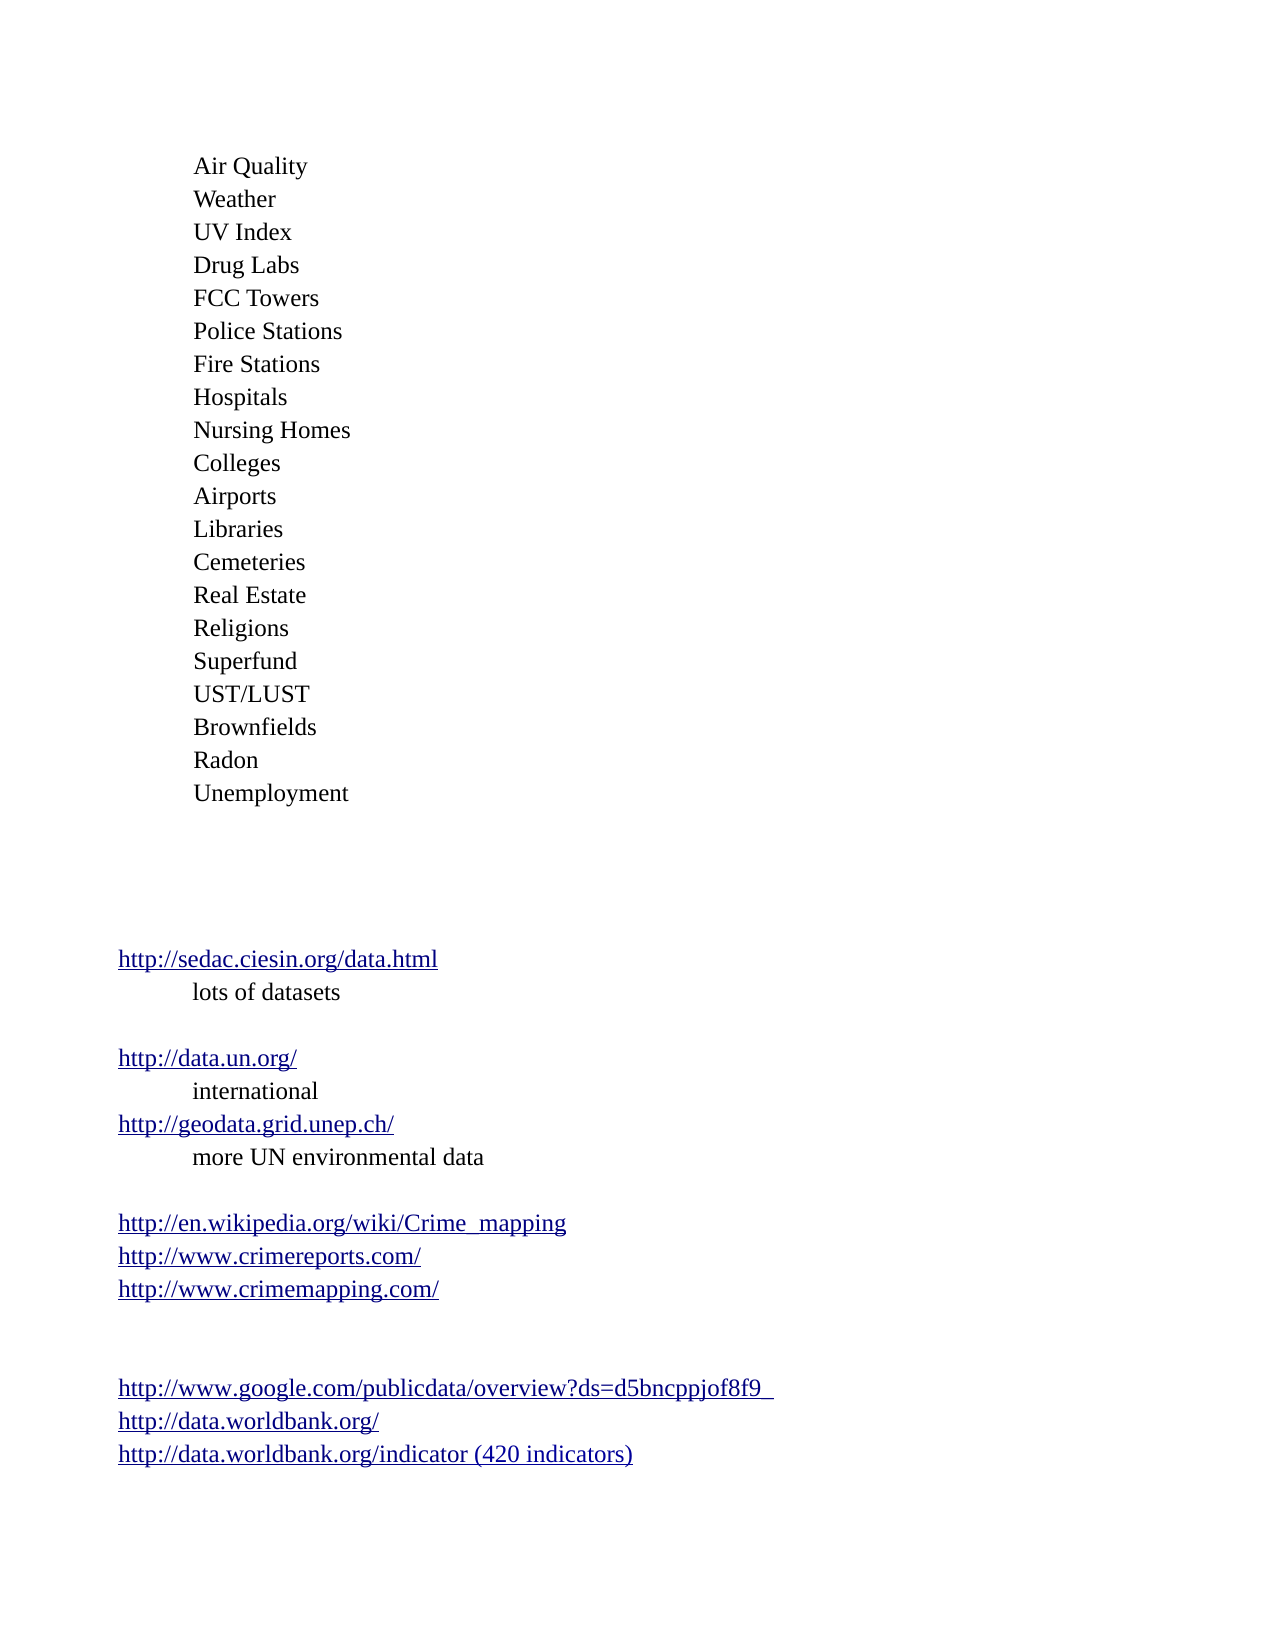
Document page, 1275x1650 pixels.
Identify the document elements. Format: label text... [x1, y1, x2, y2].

text more UN environmental data [118, 1142, 1157, 1171]
text Cemeteries [193, 547, 1157, 576]
text http://data.worldbank.org/ [118, 1406, 1157, 1435]
text lots of datasets [118, 977, 1157, 1005]
text http://geodata.grid.unep.ch/ [118, 1109, 1157, 1137]
text Fire Stations [193, 349, 1157, 378]
text Nursing Homes [193, 415, 1157, 444]
text http://www.crimereports.com/ [118, 1241, 1157, 1269]
text Brownfields [193, 712, 1157, 741]
text Airports [193, 481, 1157, 510]
text http://www.crimemapping.com/ [118, 1274, 1157, 1303]
text Religions [193, 613, 1157, 642]
text http://en.wikipedia.org/wiki/Crime_mapping [118, 1208, 1157, 1237]
text Weather [193, 184, 1157, 213]
text Radon [193, 746, 1157, 774]
text international [118, 1076, 1157, 1104]
text Libraries [193, 514, 1157, 543]
text Drug Labs [193, 250, 1157, 279]
text http://data.un.org/ [118, 1043, 1157, 1071]
text http://data.worldbank.org/indicator (420 indicators) [118, 1439, 1157, 1468]
text FCC Towers [193, 283, 1157, 312]
text Colleges [193, 448, 1157, 477]
text UST/LUST [193, 679, 1157, 708]
text UV Index [193, 217, 1157, 246]
text Police Stations [193, 316, 1157, 345]
text Unemployment [193, 778, 1157, 807]
text Hospitals [193, 382, 1157, 411]
text Superfund [193, 646, 1157, 675]
text http://www.google.com/publicdata/overview?ds=d5bncppjof8f9_ [118, 1373, 1157, 1402]
text Air Quality [193, 151, 1157, 180]
text http://sedac.ciesin.org/data.html [118, 944, 1157, 972]
text Real Estate [193, 580, 1157, 609]
